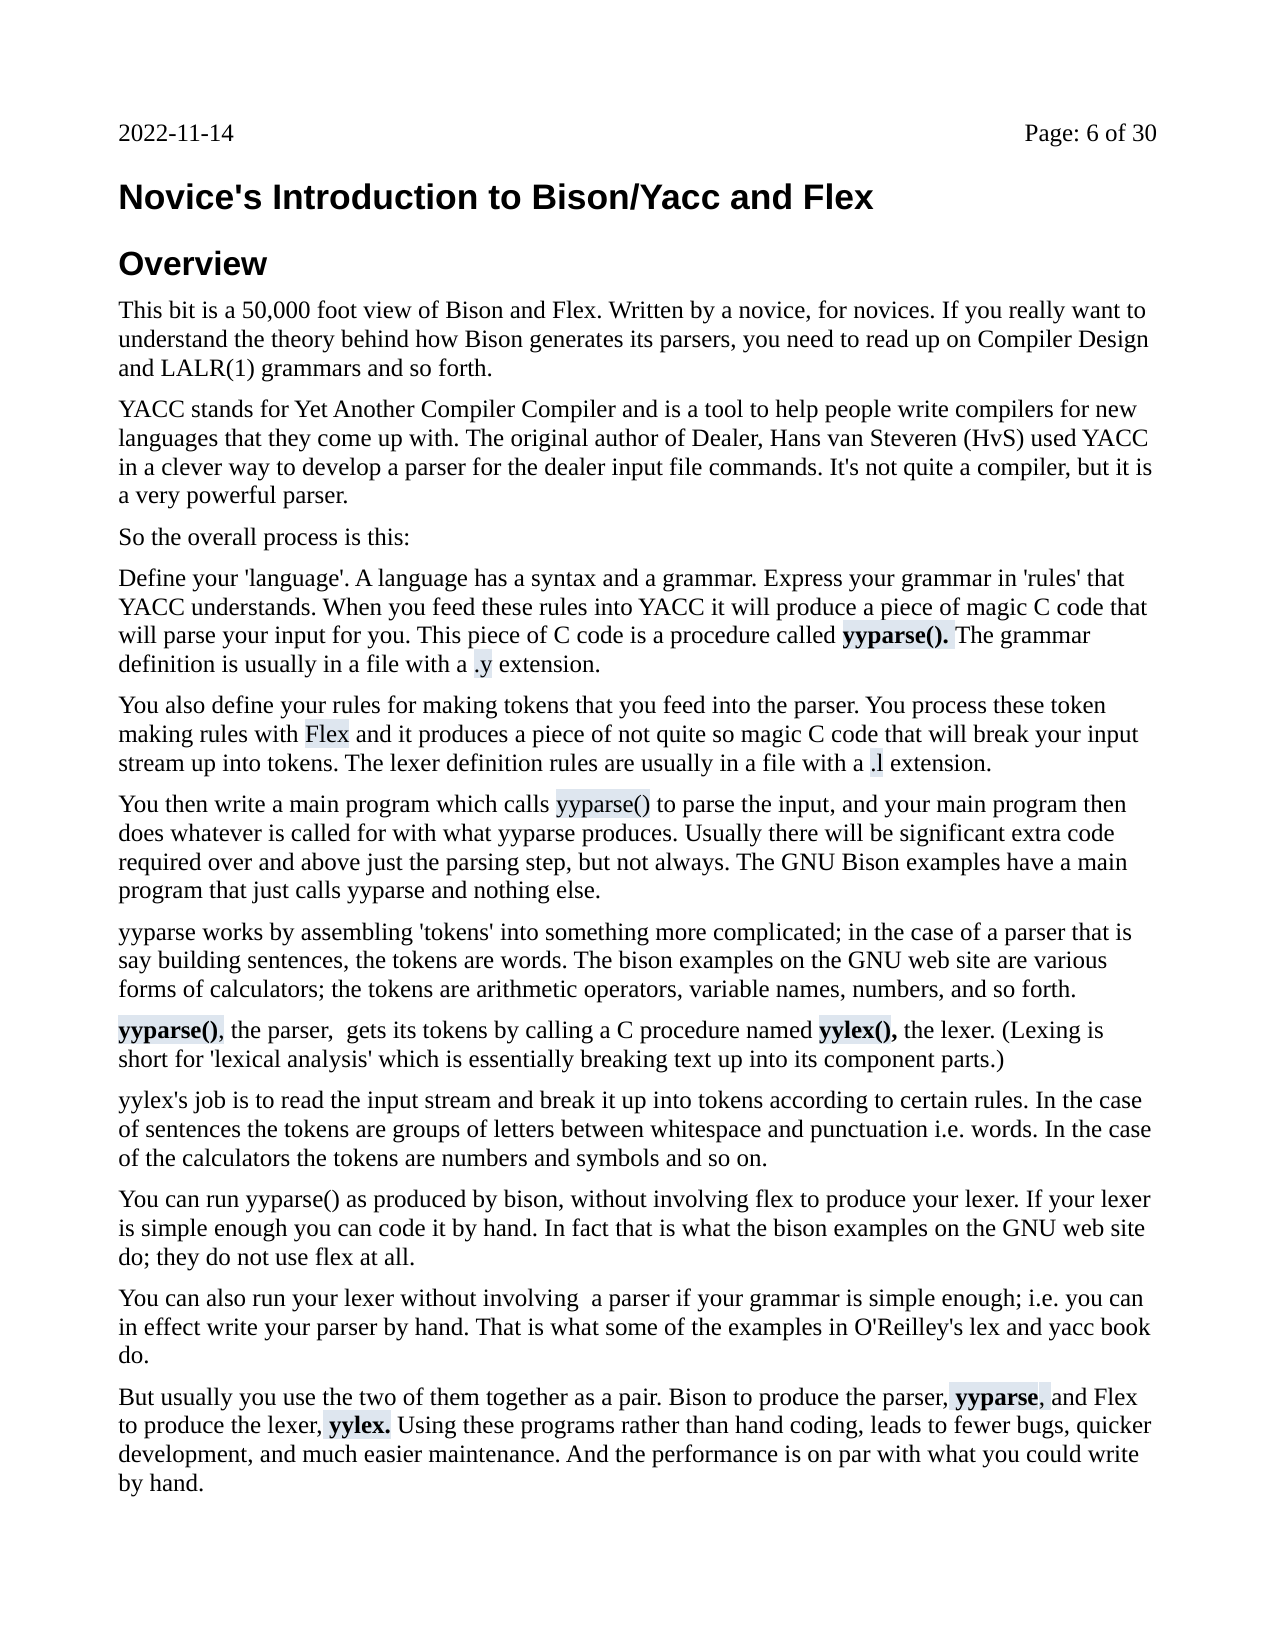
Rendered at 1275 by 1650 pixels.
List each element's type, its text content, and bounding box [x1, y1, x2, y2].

text You then write a main program which calls yyparse() to parse the input, and your main program then does whatever is called for with what yyparse produces. Usually there will be significant extra code required over and above just the parsing step, but not always. The GNU Bison examples have a main program that just calls yyparse and nothing else. [118, 789, 1157, 904]
text yyparse works by assembling 'tokens' into something more complicated; in the case of a parser that is say building sentences, the tokens are words. The bison examples on the GNU web site are various forms of calculators; the tokens are arithmetic operators, variable names, numbers, and so forth. [118, 917, 1157, 1003]
text You also define your rules for making tokens that you feed into the parser. You process these token making rules with Flex and it produces a piece of not quite so magic C code that will break your input stream up into tokens. The lexer definition rules are usually in a file with a .l extension. [118, 690, 1157, 777]
text YACC stands for Yet Another Compiler Compiler and is a tool to help people write compilers for new languages that they come up with. The original author of Dealer, Hans van Steveren (HvS) used YACC in a clever way to develop a parser for the dealer input file commands. It's not quite a compiler, but it is a very powerful parser. [118, 394, 1157, 509]
text Define your 'language'. A language has a syntax and a grammar. Express your grammar in 'rules' that YACC understands. When you feed these rules into YACC it will produce a piece of magic C code that will parse your input for you. This piece of C code is a procedure called yyparse(). The grammar definition is usually in a file with a .y extension. [118, 563, 1157, 678]
text yyparse(), the parser, gets its tokens by calling a C procedure named yylex(), the lexer. (Lexing is short for 'lexical analysis' which is essentially breaking text up into its component parts.) [118, 1015, 1157, 1073]
subtitle Overview [118, 244, 1157, 283]
subtitle Novice's Introduction to Bison/Yacc and Flex [118, 176, 1157, 217]
text So the overall process is this: [118, 522, 1157, 550]
text yylex's job is to read the input stream and break it up into tokens according to certain rules. In the case of sentences the tokens are groups of letters between whitespace and punctuation i.e. words. In the case of the calculators the tokens are numbers and symbols and so on. [118, 1085, 1157, 1172]
text But usually you use the two of them together as a pair. Bison to produce the parser, yyparse, and Flex to produce the lexer, yylex. Using these programs rather than hand coding, leads to fewer bugs, quicker development, and much easier maintenance. And the performance is on par with what you could write by hand. [118, 1382, 1157, 1497]
text You can run yyparse() as produced by bison, without involving flex to produce your lexer. If your lexer is simple enough you can code it by hand. In fact that is what the bison examples on the GNU web site do; they do not use flex at all. [118, 1184, 1157, 1270]
text This bit is a 50,000 foot view of Bison and Flex. Written by a novice, for novices. If you really want to understand the theory behind how Bison generates its parsers, you need to read up on Compiler Design and LALR(1) grammars and so forth. [118, 295, 1157, 382]
text You can also run your lexer without involving a parser if your grammar is simple enough; i.e. you can in effect write your parser by hand. That is what some of the examples in O'Reilley's lex and yacc book do. [118, 1283, 1157, 1369]
